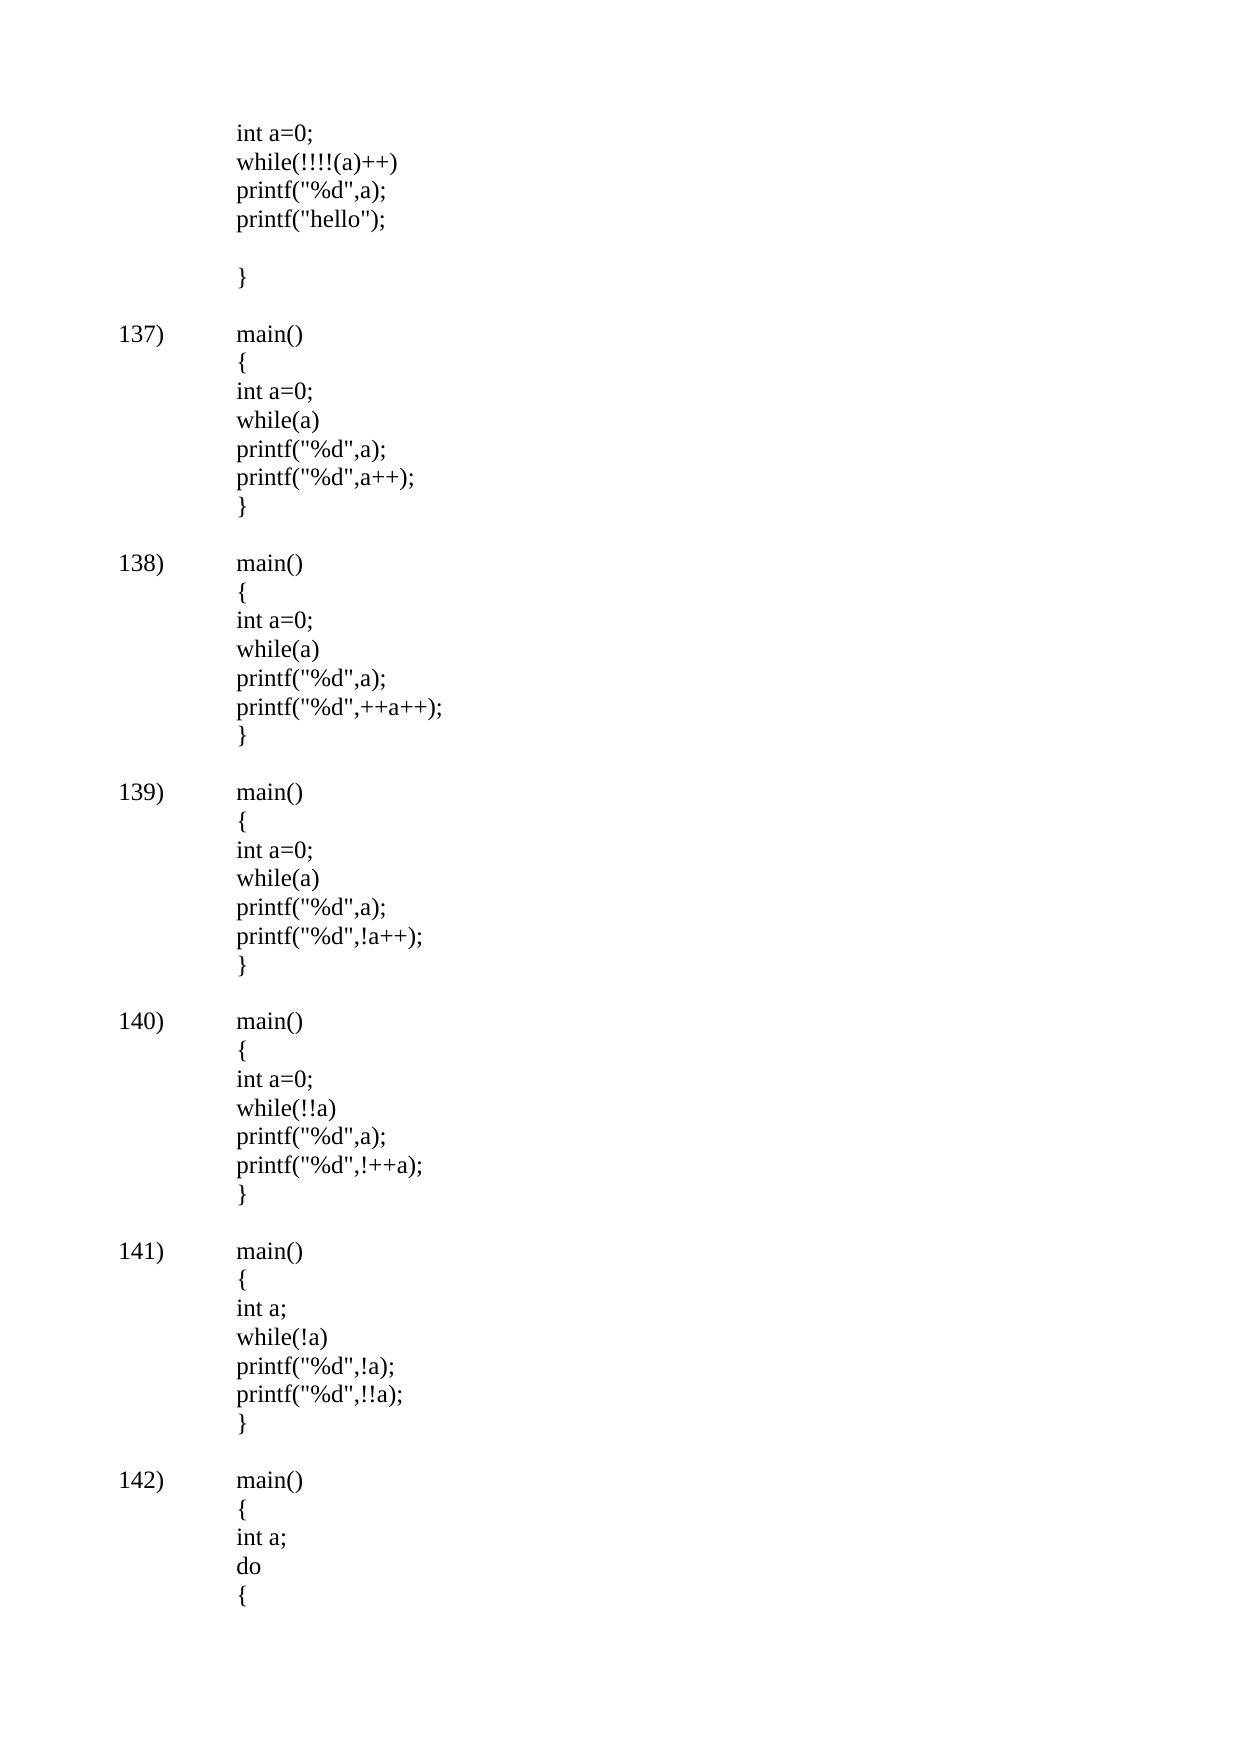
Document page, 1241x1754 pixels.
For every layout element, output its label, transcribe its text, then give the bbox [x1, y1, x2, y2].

text int a; [118, 1293, 1122, 1322]
text while(!!!!(a)++) [118, 147, 1122, 176]
text 138) main() [118, 548, 1122, 577]
text printf("hello"); [118, 204, 1122, 233]
text printf("%d",!++a); [118, 1150, 1122, 1179]
text printf("%d",a); [118, 1121, 1122, 1150]
text } [118, 1179, 1122, 1208]
text printf("%d",!!a); [118, 1379, 1122, 1408]
text while(!!a) [118, 1093, 1122, 1121]
text { [118, 1494, 1122, 1522]
text printf("%d",a); [118, 663, 1122, 692]
text int a=0; [118, 376, 1122, 405]
text { [118, 577, 1122, 605]
text 141) main() [118, 1236, 1122, 1264]
text { [118, 347, 1122, 376]
text { [118, 1035, 1122, 1064]
text printf("%d",!a); [118, 1351, 1122, 1379]
text do [118, 1551, 1122, 1580]
text } [118, 1408, 1122, 1437]
text 139) main() [118, 777, 1122, 806]
text while(a) [118, 863, 1122, 892]
text } [118, 491, 1122, 520]
text } [118, 262, 1122, 291]
text 142) main() [118, 1465, 1122, 1494]
text { [118, 1264, 1122, 1293]
text } [118, 720, 1122, 749]
text while(a) [118, 634, 1122, 663]
text 137) main() [118, 319, 1122, 347]
text printf("%d",a++); [118, 462, 1122, 491]
text int a; [118, 1522, 1122, 1551]
text int a=0; [118, 1064, 1122, 1093]
text { [118, 806, 1122, 835]
text while(a) [118, 405, 1122, 434]
text printf("%d",!a++); [118, 921, 1122, 950]
text int a=0; [118, 835, 1122, 863]
text printf("%d",a); [118, 434, 1122, 462]
text { [118, 1580, 1122, 1609]
text int a=0; [118, 605, 1122, 634]
text while(!a) [118, 1322, 1122, 1351]
text int a=0; [118, 118, 1122, 147]
text 140) main() [118, 1006, 1122, 1035]
text } [118, 950, 1122, 978]
text printf("%d",++a++); [118, 692, 1122, 720]
text printf("%d",a); [118, 892, 1122, 921]
text printf("%d",a); [118, 176, 1122, 204]
